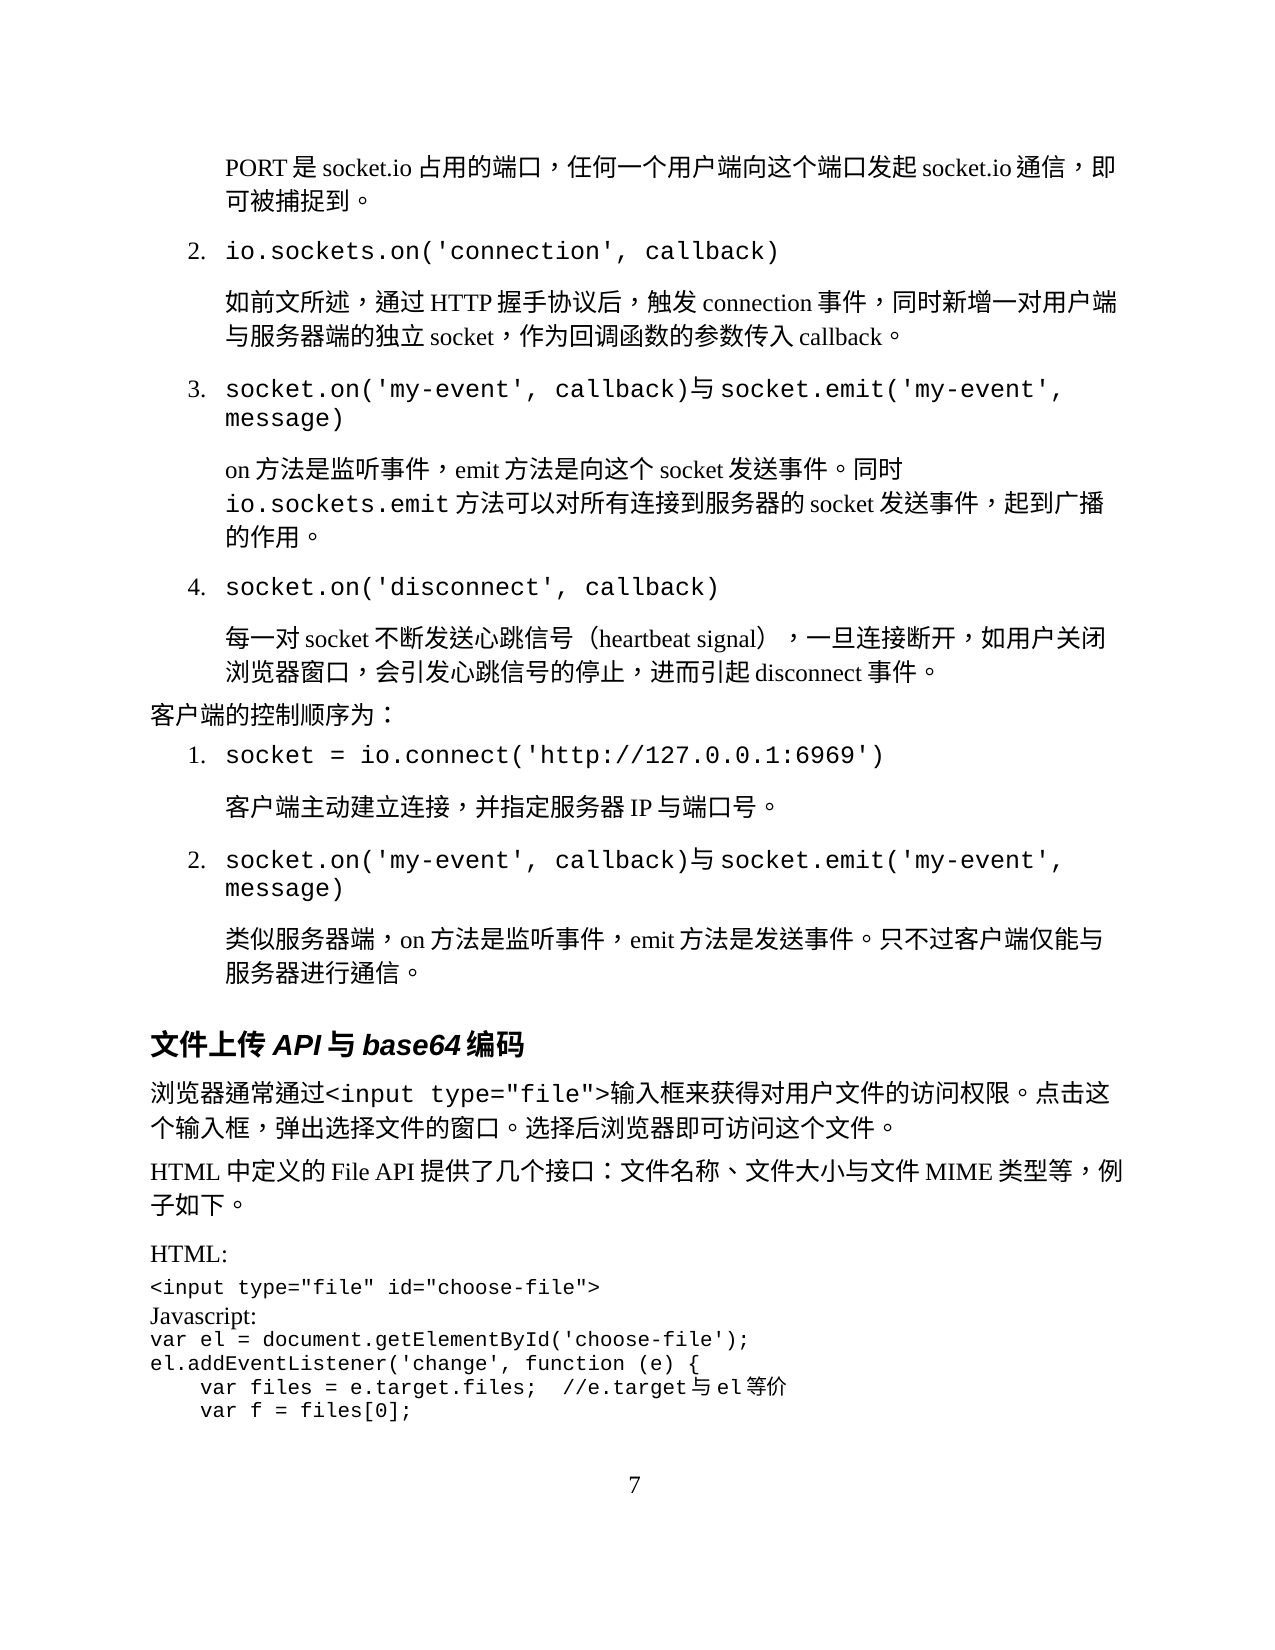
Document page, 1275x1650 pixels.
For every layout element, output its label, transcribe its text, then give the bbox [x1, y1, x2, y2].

list io.sockets.on('connection', callback) [187, 236, 1125, 267]
text 客户端的控制顺序为： [150, 697, 1125, 732]
text HTML: [150, 1239, 1125, 1268]
text 浏览器通常通过<input type="file">输入框来获得对用户文件的访问权限。点击这个输入框，弹出选择文件的窗口。选择后浏览器即可访问这个文件。 [150, 1076, 1125, 1144]
list 如前文所述，通过HTTP握手协议后，触发connection事件，同时新增一对用户端与服务器端的独立socket，作为回调函数的参数传入callback。 [187, 285, 1125, 353]
text el.addEventListener('change', function (e) { [150, 1353, 1125, 1377]
list 类似服务器端，on方法是监听事件，emit方法是发送事件。只不过客户端仅能与服务器进行通信。 [187, 922, 1125, 990]
list socket = io.connect('http://127.0.0.1:6969') [187, 741, 1125, 771]
text var f = files[0]; [150, 1400, 1125, 1424]
text <input type="file" id="choose-file"> [150, 1277, 1125, 1301]
list 客户端主动建立连接，并指定服务器IP与端口号。 [187, 789, 1125, 823]
text Javascript: [150, 1301, 1125, 1329]
subtitle 文件上传API与base64编码 [150, 1024, 1125, 1063]
list socket.on('my-event', callback)与socket.emit('my-event', message) [187, 841, 1125, 904]
list PORT是socket.io占用的端口，任何一个用户端向这个端口发起socket.io通信，即可被捕捉到。 [187, 150, 1125, 218]
text HTML中定义的File API提供了几个接口：文件名称、文件大小与文件MIME类型等，例子如下。 [150, 1153, 1125, 1221]
list socket.on('my-event', callback)与socket.emit('my-event', message) [187, 371, 1125, 433]
list on方法是监听事件，emit方法是向这个socket发送事件。同时io.sockets.emit方法可以对所有连接到服务器的socket发送事件，起到广播的作用。 [187, 451, 1125, 554]
text var el = document.getElementById('choose-file'); [150, 1329, 1125, 1353]
list 每一对socket不断发送心跳信号（heartbeat signal），一旦连接断开，如用户关闭浏览器窗口，会引发心跳信号的停止，进而引起disconnect事件。 [187, 620, 1125, 688]
text var files = e.target.files; //e.target与el等价 [150, 1377, 1125, 1400]
list socket.on('disconnect', callback) [187, 572, 1125, 602]
